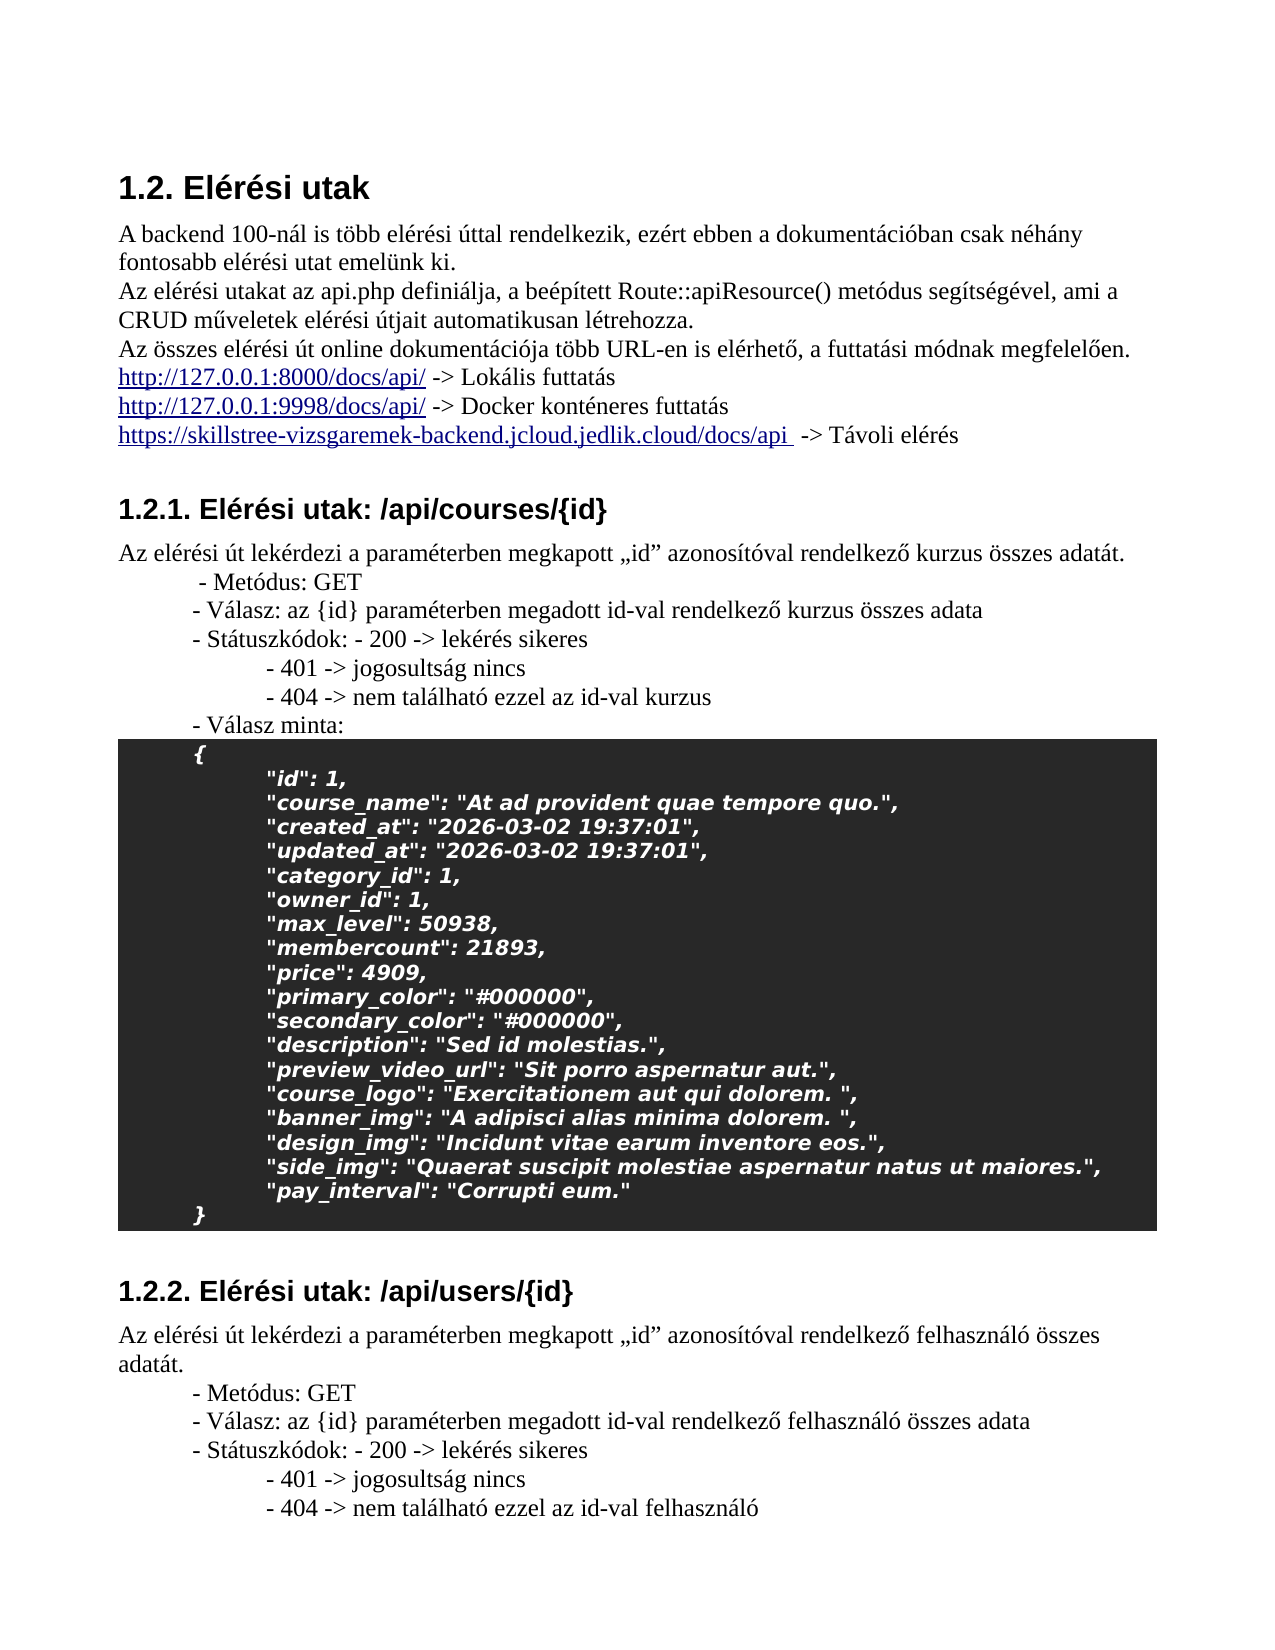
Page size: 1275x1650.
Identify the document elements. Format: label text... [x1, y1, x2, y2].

text "updated_at": "2026-03-02 19:37:01", [118, 839, 1157, 864]
text "owner_id": 1, [118, 888, 1157, 912]
text "pay_interval": "Corrupti eum." [118, 1179, 1157, 1203]
text { [118, 739, 1157, 767]
text https://skillstree-vizsgaremek-backend.jcloud.jedlik.cloud/docs/api -> Távoli elérés [118, 420, 1157, 449]
text "price": 4909, "primary_color": "#000000", [118, 961, 1157, 1009]
subtitle 1.2.2. Elérési utak: /api/users/{id} [118, 1274, 1157, 1308]
text - Válasz minta: [118, 711, 1157, 739]
text - 401 -> jogosultság nincs [118, 653, 1157, 682]
text Az elérési utakat az api.php definiálja, a beépített Route::apiResource() metódus segítségével, ami a CRUD műveletek elérési útjait automatikusan létrehozza. [118, 276, 1157, 334]
text - Státuszkódok: - 200 -> lekérés sikeres [118, 624, 1157, 653]
text "side_img": "Quaerat suscipit molestiae aspernatur natus ut maiores.", [118, 1155, 1157, 1179]
text "id": 1, [118, 767, 1157, 791]
text "secondary_color": "#000000", "description": "Sed id molestias.", "preview_video_url": "Sit porro aspernatur aut.", [118, 1009, 1157, 1082]
subtitle 1.2.1. Elérési utak: /api/courses/{id} [118, 492, 1157, 526]
text } [118, 1203, 1157, 1231]
text "banner_img": "A adipisci alias minima dolorem. ", [118, 1106, 1157, 1131]
text http://127.0.0.1:8000/docs/api/ -> Lokális futtatás [118, 362, 1157, 391]
text - 401 -> jogosultság nincs [118, 1464, 1157, 1493]
text "course_logo": "Exercitationem aut qui dolorem. ", [118, 1082, 1157, 1106]
subtitle 1.2. Elérési utak [118, 168, 1157, 206]
text Az elérési út lekérdezi a paraméterben megkapott „id” azonosítóval rendelkező kurzus összes adatát. - Metódus: GET [118, 538, 1157, 596]
text "created_at": "2026-03-02 19:37:01", [118, 815, 1157, 839]
text - 404 -> nem található ezzel az id-val felhasználó [118, 1493, 1157, 1521]
text "course_name": "At ad provident quae tempore quo.", [118, 791, 1157, 815]
text "max_level": 50938, "membercount": 21893, [118, 912, 1157, 961]
text "design_img": "Incidunt vitae earum inventore eos.", [118, 1131, 1157, 1155]
text "category_id": 1, [118, 864, 1157, 888]
text - Metódus: GET [118, 1378, 1157, 1406]
text - Válasz: az {id} paraméterben megadott id-val rendelkező felhasználó összes adata [118, 1406, 1157, 1435]
text Az elérési út lekérdezi a paraméterben megkapott „id” azonosítóval rendelkező felhasználó összes adatát. [118, 1320, 1157, 1378]
text - 404 -> nem található ezzel az id-val kurzus [118, 682, 1157, 711]
text http://127.0.0.1:9998/docs/api/ -> Docker konténeres futtatás [118, 391, 1157, 420]
text - Válasz: az {id} paraméterben megadott id-val rendelkező kurzus összes adata [118, 596, 1157, 624]
text - Státuszkódok: - 200 -> lekérés sikeres [118, 1435, 1157, 1464]
text A backend 100-nál is több elérési úttal rendelkezik, ezért ebben a dokumentációban csak néhány fontosabb elérési utat emelünk ki. [118, 219, 1157, 276]
text Az összes elérési út online dokumentációja több URL-en is elérhető, a futtatási módnak megfelelően. [118, 334, 1157, 362]
